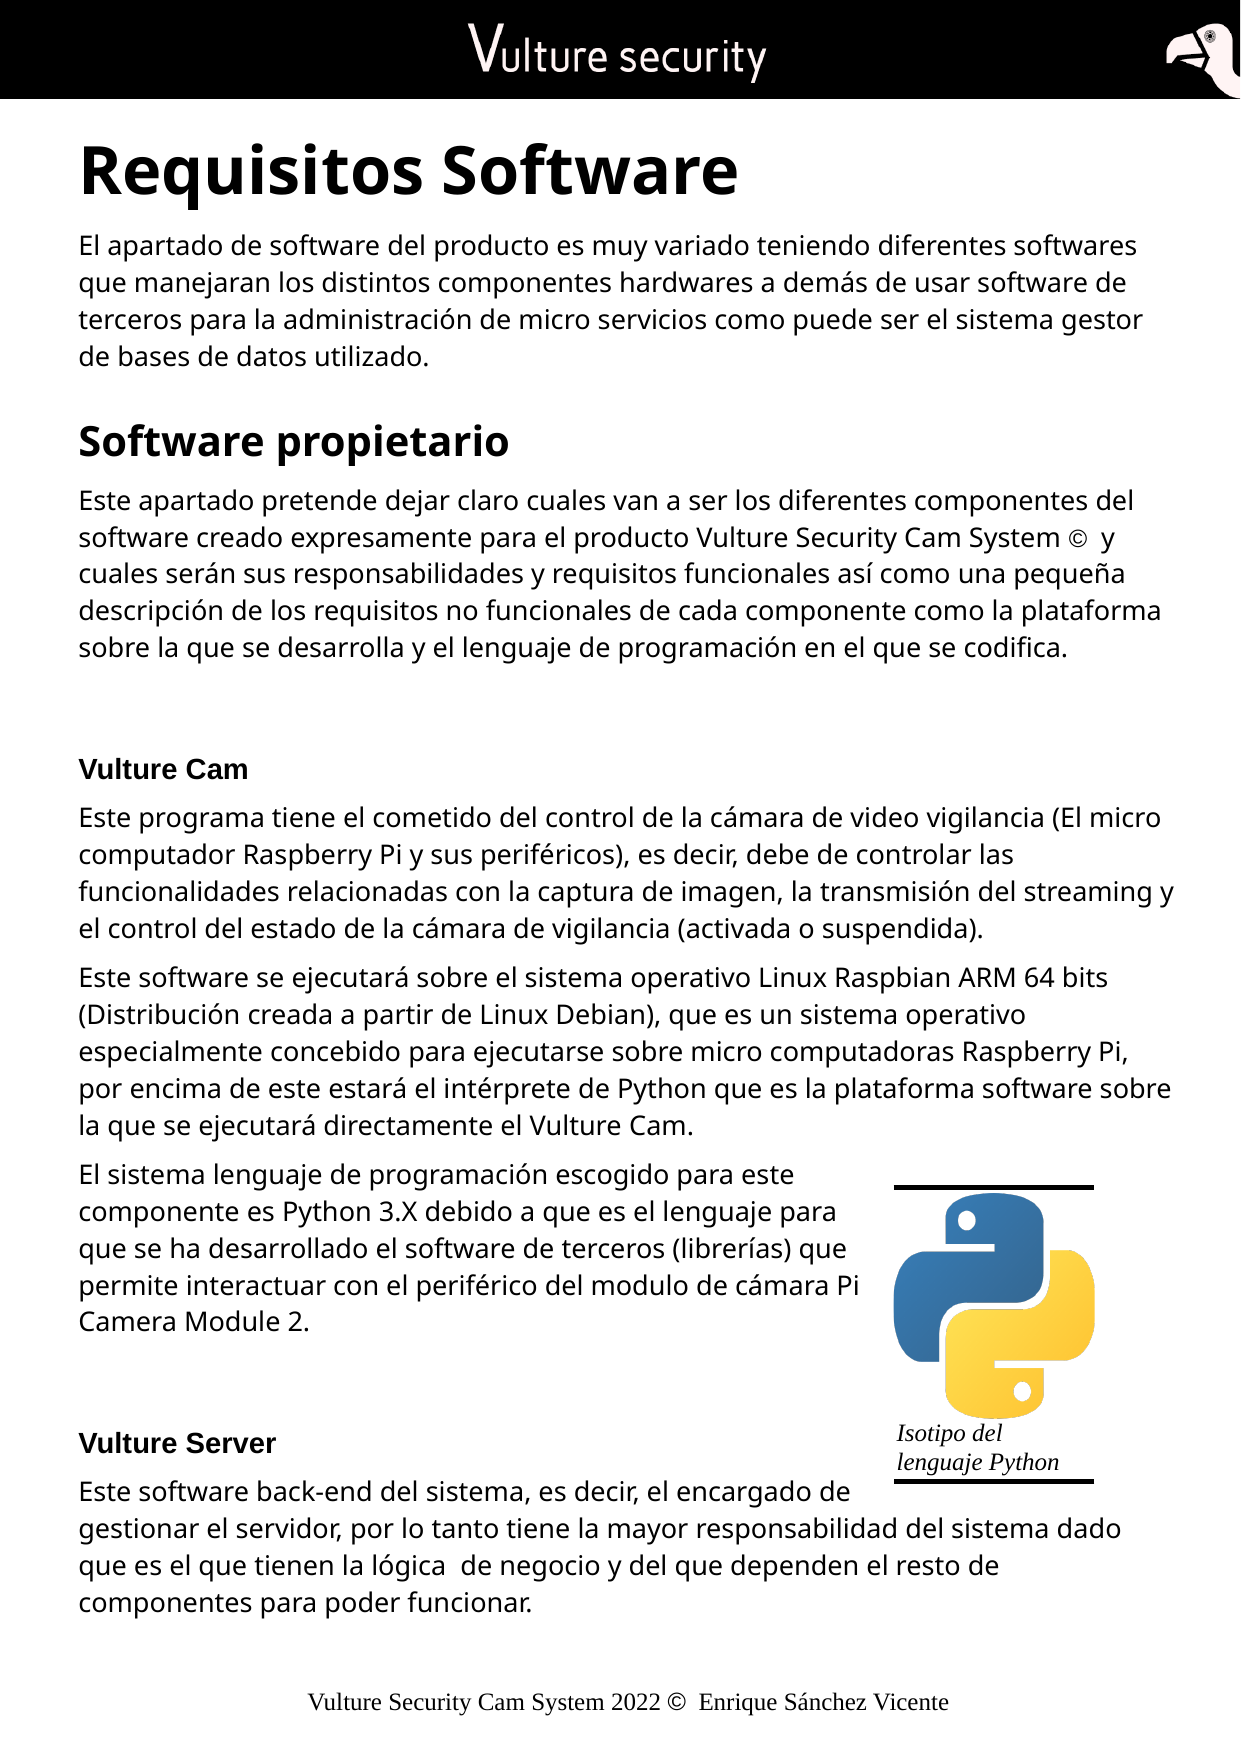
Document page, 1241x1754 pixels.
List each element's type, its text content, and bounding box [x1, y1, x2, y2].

subtitle Software propietario [78, 412, 1178, 469]
text Este programa tiene el cometido del control de la cámara de video vigilancia (El micro computador Raspberry Pi y sus periféricos), es decir, debe de controlar las funcionalidades relacionadas con la captura de imagen, la transmisión del streaming y el control del estado de la cámara de vigilancia (activada o suspendida). [78, 798, 1178, 946]
subtitle Requisitos Software [78, 123, 1178, 214]
text Este apartado pretende dejar claro cuales van a ser los diferentes componentes del software creado expresamente para el producto Vulture Security Cam System © y cuales serán sus responsabilidades y requisitos funcionales así como una pequeña descripción de los requisitos no funcionales de cada componente como la plataforma sobre la que se desarrolla y el lenguaje de programación en el que se codifica. [78, 481, 1178, 666]
subtitle Vulture Server [78, 1427, 893, 1460]
subtitle [1094, 1427, 1178, 1460]
picture [0, 0, 1241, 99]
text El apartado de software del producto es muy variado teniendo diferentes softwares que manejaran los distintos componentes hardwares a demás de usar software de terceros para la administración de micro servicios como puede ser el sistema gestor de bases de datos utilizado. [78, 227, 1178, 374]
text [893, 1419, 1094, 1484]
text El sistema lenguaje de programación escogido para este componente es Python 3.X debido a que es el lenguaje para que se ha desarrollado el software de terceros (librerías) que permite interactuar con el periférico del modulo de cámara Pi Camera Module 2. [78, 1155, 1178, 1340]
picture [893, 1193, 1095, 1419]
text Este software back-end del sistema, es decir, el encargado de gestionar el servidor, por lo tanto tiene la mayor responsabilidad del sistema dado que es el que tienen la lógica de negocio y del que dependen el resto de componentes para poder funcionar. [78, 1473, 1178, 1620]
subtitle Vulture Cam [78, 752, 1178, 786]
text Isotipo del lenguaje Python [896, 1419, 1092, 1476]
text Este software se ejecutará sobre el sistema operativo Linux Raspbian ARM 64 bits (Distribución creada a partir de Linux Debian), que es un sistema operativo especialmente concebido para ejecutarse sobre micro computadoras Raspberry Pi, por encima de este estará el intérprete de Python que es la plataforma software sobre la que se ejecutará directamente el Vulture Cam. [78, 958, 1178, 1143]
